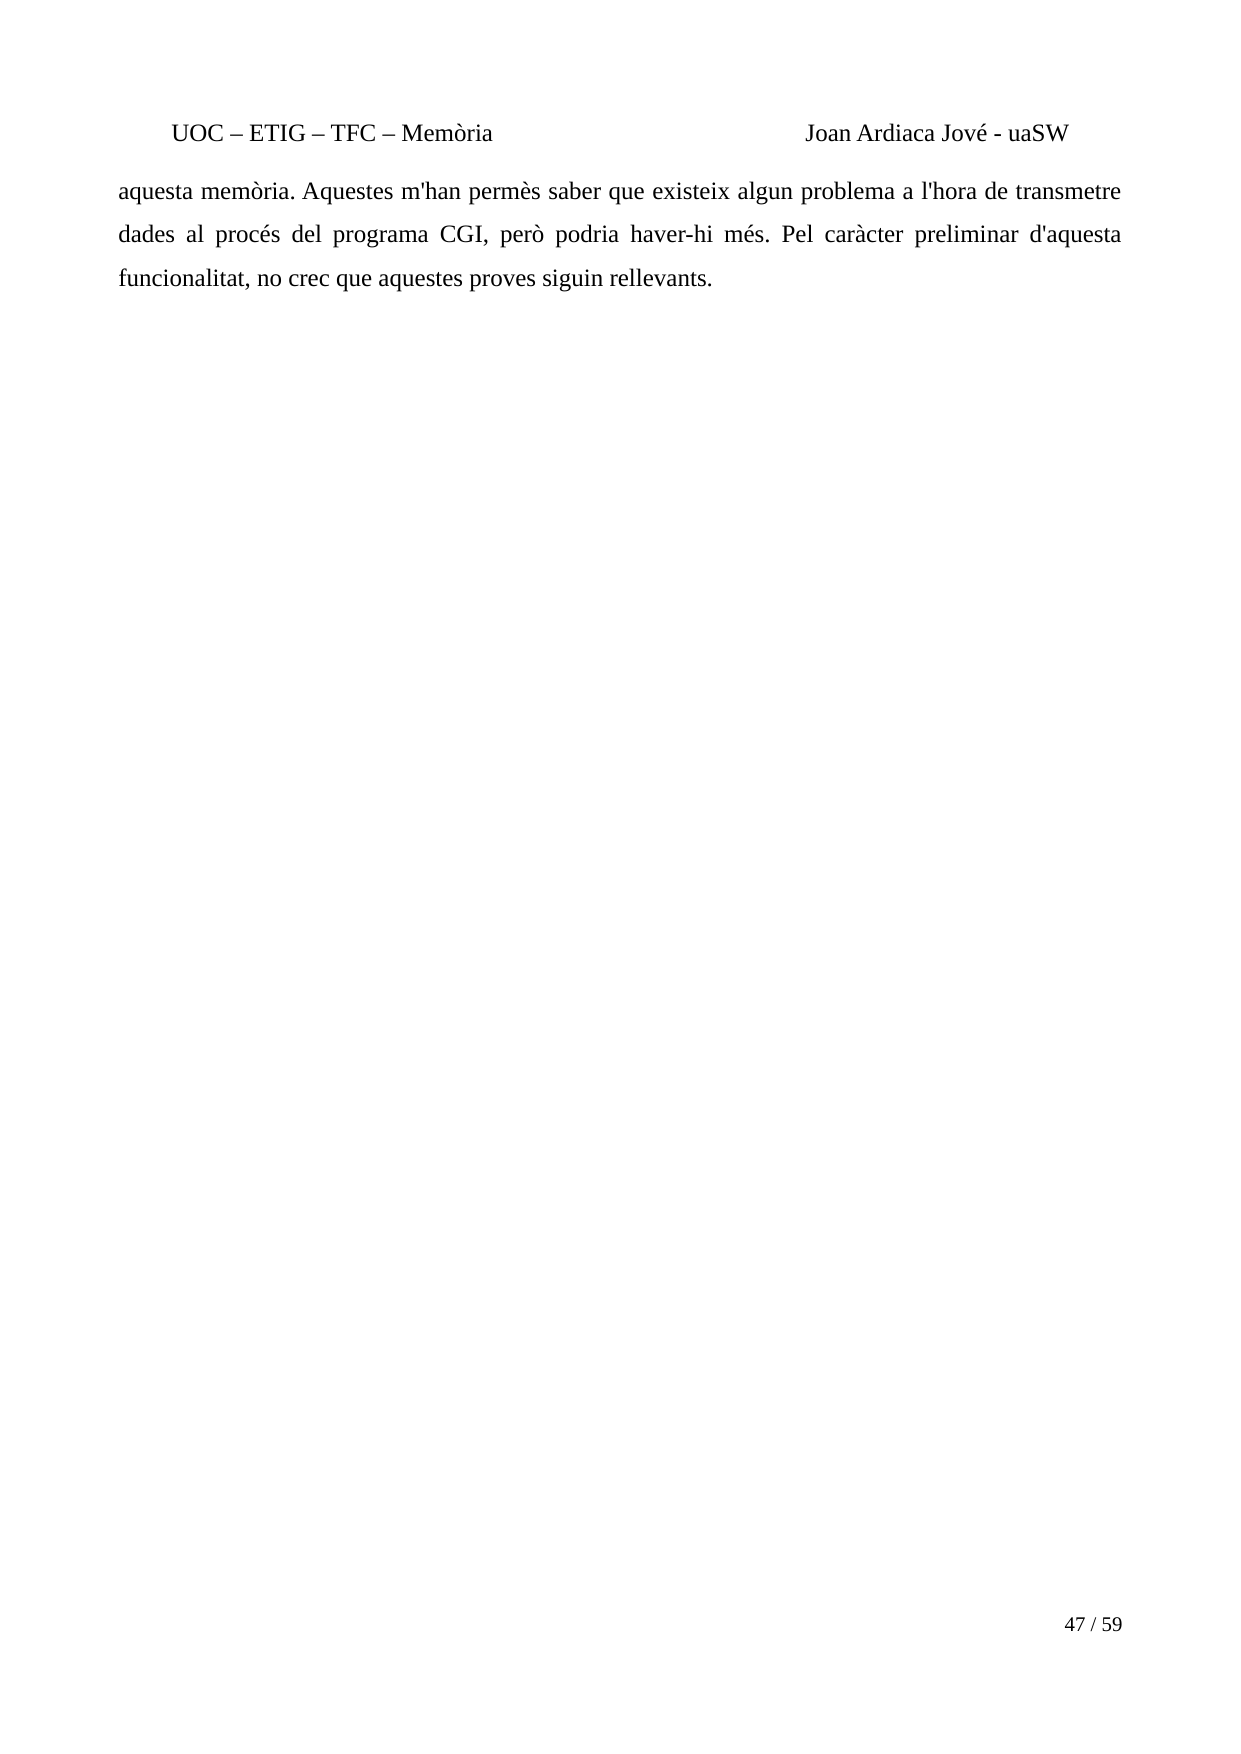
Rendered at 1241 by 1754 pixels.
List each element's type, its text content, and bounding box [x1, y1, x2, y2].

text aquesta memòria. Aquestes m'han permès saber que existeix algun problema a l'hora de transmetre dades al procés del programa CGI, però podria haver-hi més. Pel caràcter preliminar d'aquesta funcionalitat, no crec que aquestes proves siguin rellevants. [118, 176, 1122, 291]
